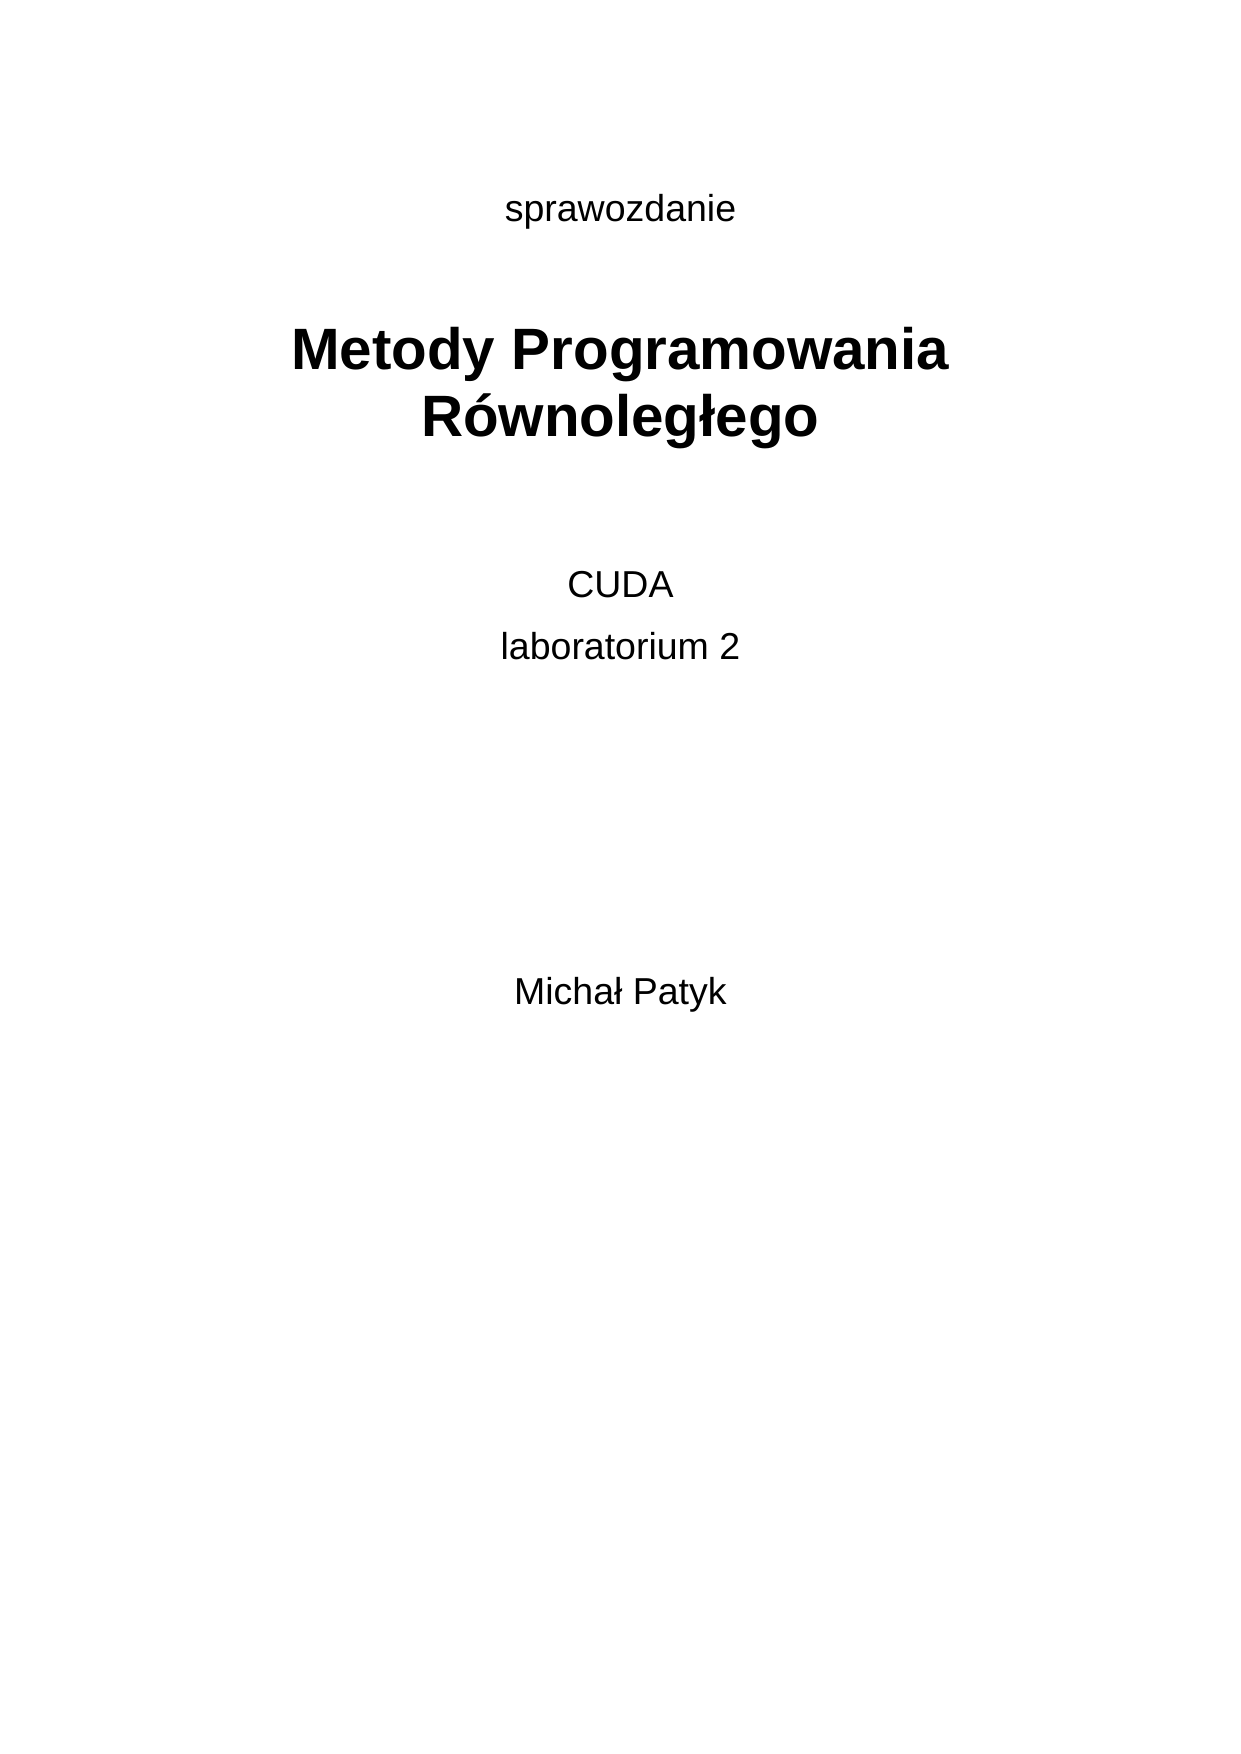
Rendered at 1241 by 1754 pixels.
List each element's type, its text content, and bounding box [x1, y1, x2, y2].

subtitle laboratorium 2 Michał Patyk [118, 624, 1122, 1013]
title Metody Programowania Równoległego [118, 314, 1122, 449]
subtitle sprawozdanie [118, 186, 1122, 229]
subtitle CUDA [118, 563, 1122, 606]
